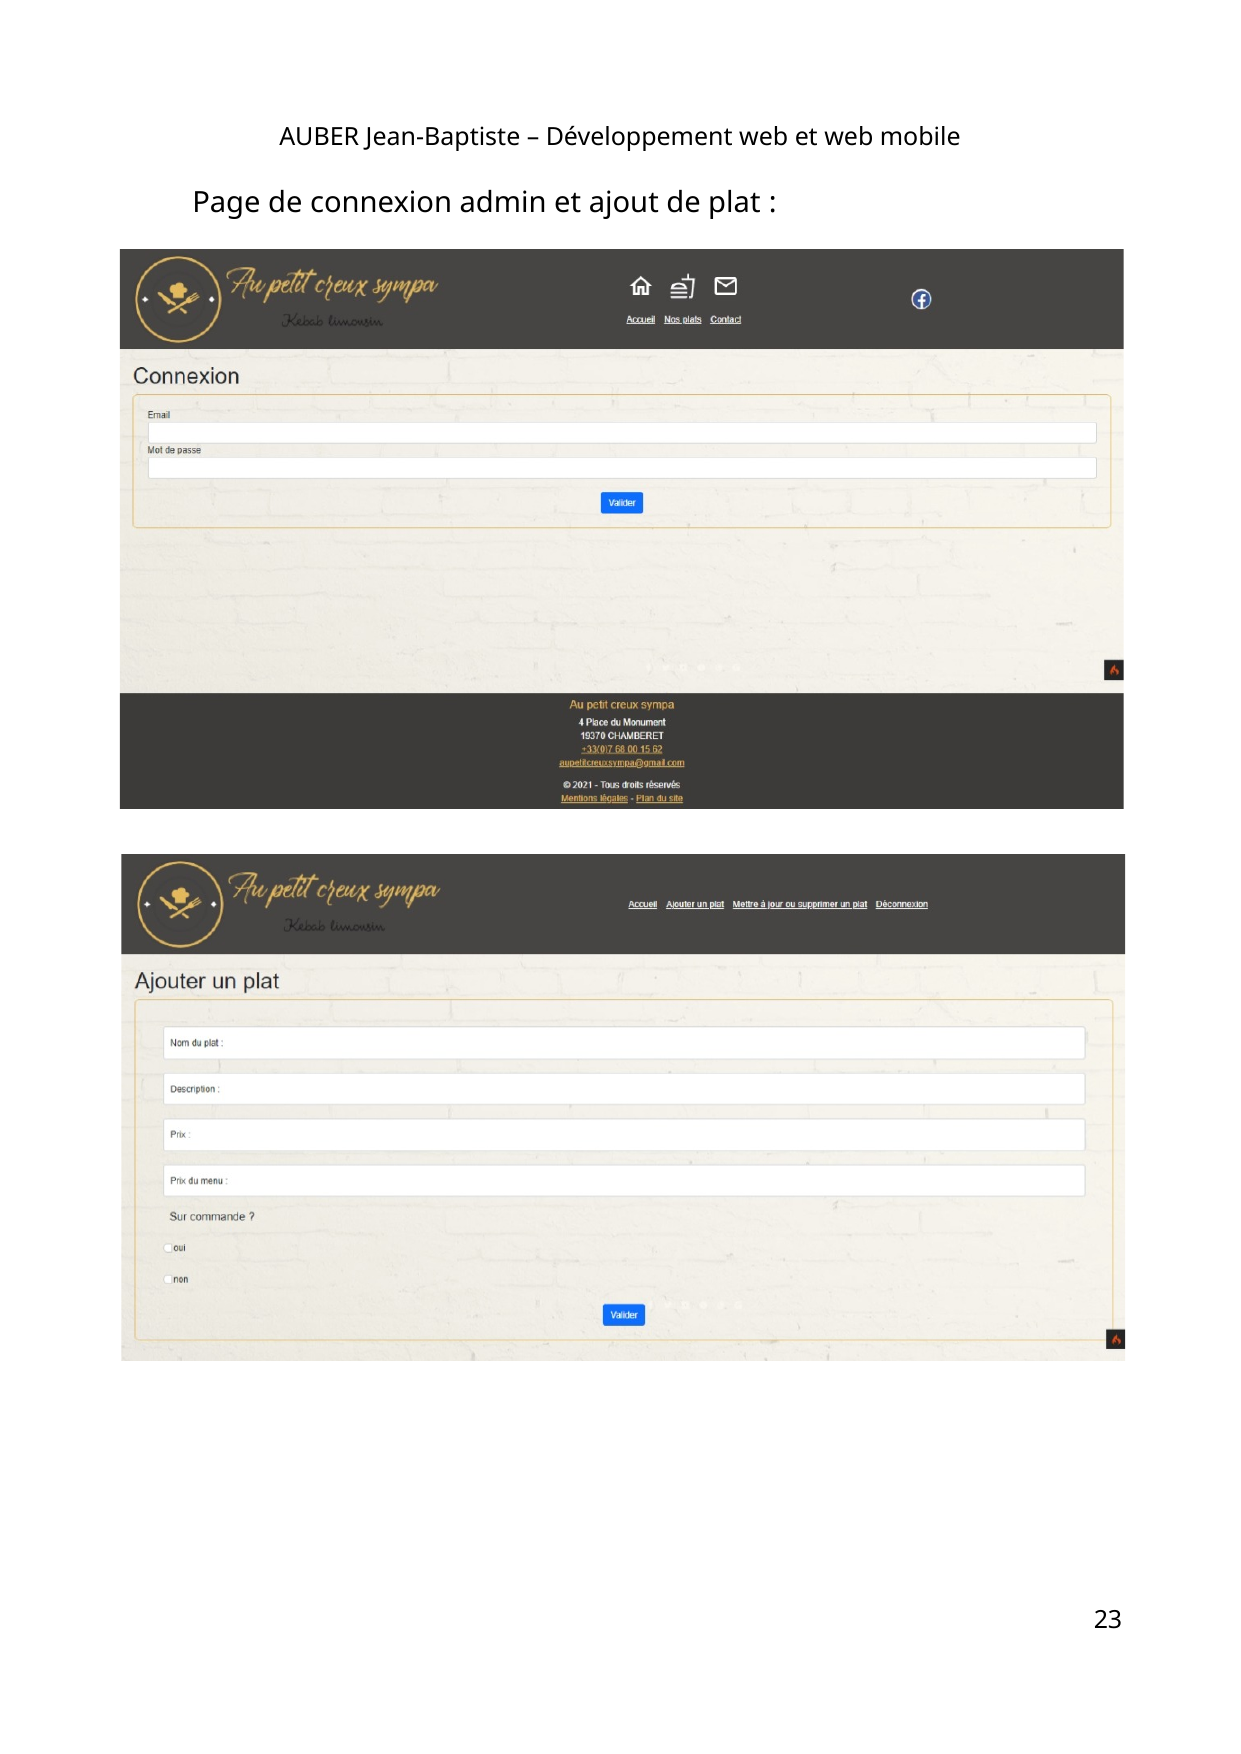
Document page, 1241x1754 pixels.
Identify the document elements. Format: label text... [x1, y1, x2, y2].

picture [119, 249, 1124, 809]
picture [121, 854, 1126, 1361]
text Page de connexion admin et ajout de plat : [118, 182, 1122, 221]
